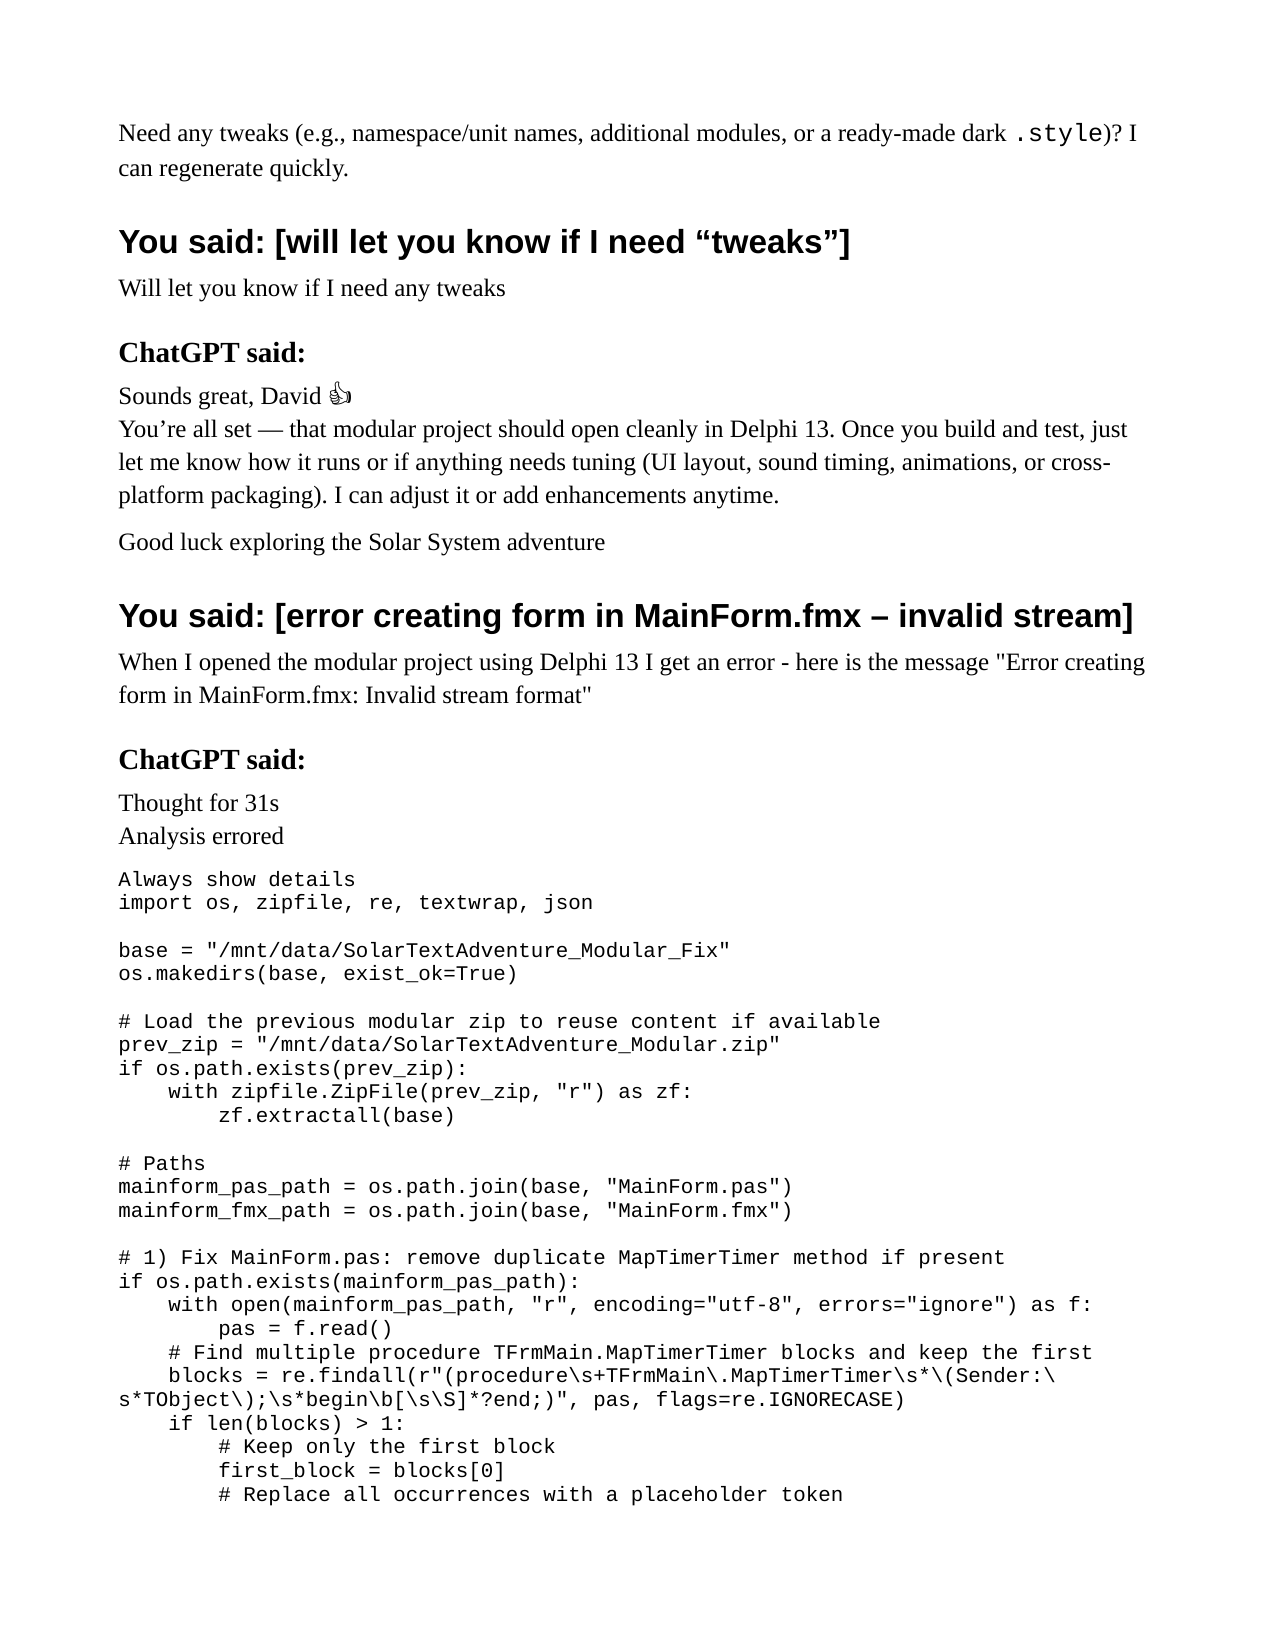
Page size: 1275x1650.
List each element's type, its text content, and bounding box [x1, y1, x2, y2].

text zf.extractall(base) [118, 1105, 1157, 1129]
text Analysis errored [118, 821, 1157, 850]
text # Find multiple procedure TFrmMain.MapTimerTimer blocks and keep the first [118, 1342, 1157, 1365]
text Thought for 31s [118, 788, 1157, 817]
text first_block = blocks[0] [118, 1460, 1157, 1483]
text if os.path.exists(mainform_pas_path): [118, 1271, 1157, 1294]
subtitle ChatGPT said: [118, 742, 1157, 776]
text # Replace all occurrences with a placeholder token [118, 1483, 1157, 1507]
text Will let you know if I need any tweaks [118, 273, 1157, 301]
subtitle You said: [will let you know if I need “tweaks”] [118, 222, 1157, 260]
text When I opened the modular project using Delphi 13 I get an error - here is the message "Error creating form in MainForm.fmx: Invalid stream format" [118, 647, 1157, 709]
text os.makedirs(base, exist_ok=True) [118, 963, 1157, 987]
text base = "/mnt/data/SolarTextAdventure_Modular_Fix" [118, 940, 1157, 963]
text mainform_fmx_path = os.path.join(base, "MainForm.fmx") [118, 1200, 1157, 1223]
text Need any tweaks (e.g., namespace/unit names, additional modules, or a ready-made dark .style)? I can regenerate quickly. [118, 118, 1157, 182]
text mainform_pas_path = os.path.join(base, "MainForm.pas") [118, 1176, 1157, 1200]
text Sounds great, David 👍 You’re all set — that modular project should open cleanly in Delphi 13. Once you build and test, just let me know how it runs or if anything needs tuning (UI layout, sound timing, animations, or cross-platform packaging). I can adjust it or add enhancements anytime. [118, 381, 1157, 509]
text with zipfile.ZipFile(prev_zip, "r") as zf: [118, 1082, 1157, 1105]
text # 1) Fix MainForm.pas: remove duplicate MapTimerTimer method if present [118, 1247, 1157, 1271]
subtitle You said: [error creating form in MainForm.fmx – invalid stream] [118, 596, 1157, 634]
text prev_zip = "/mnt/data/SolarTextAdventure_Modular.zip" [118, 1034, 1157, 1058]
text # Keep only the first block [118, 1436, 1157, 1460]
text with open(mainform_pas_path, "r", encoding="utf-8", errors="ignore") as f: [118, 1294, 1157, 1318]
text import os, zipfile, re, textwrap, json [118, 892, 1157, 916]
text # Load the previous modular zip to reuse content if available [118, 1011, 1157, 1034]
text if len(blocks) > 1: [118, 1413, 1157, 1436]
text blocks = re.findall(r"(procedure\s+TFrmMain\.MapTimerTimer\s*\(Sender:\s*TObject\);\s*begin\b[\s\S]*?end;)", pas, flags=re.IGNORECASE) [118, 1365, 1157, 1413]
text if os.path.exists(prev_zip): [118, 1058, 1157, 1082]
text Always show details [118, 869, 1157, 892]
text pas = f.read() [118, 1318, 1157, 1342]
text Good luck exploring the Solar System adventure 🚀 [118, 527, 1157, 556]
subtitle ChatGPT said: [118, 335, 1157, 368]
text # Paths [118, 1152, 1157, 1176]
